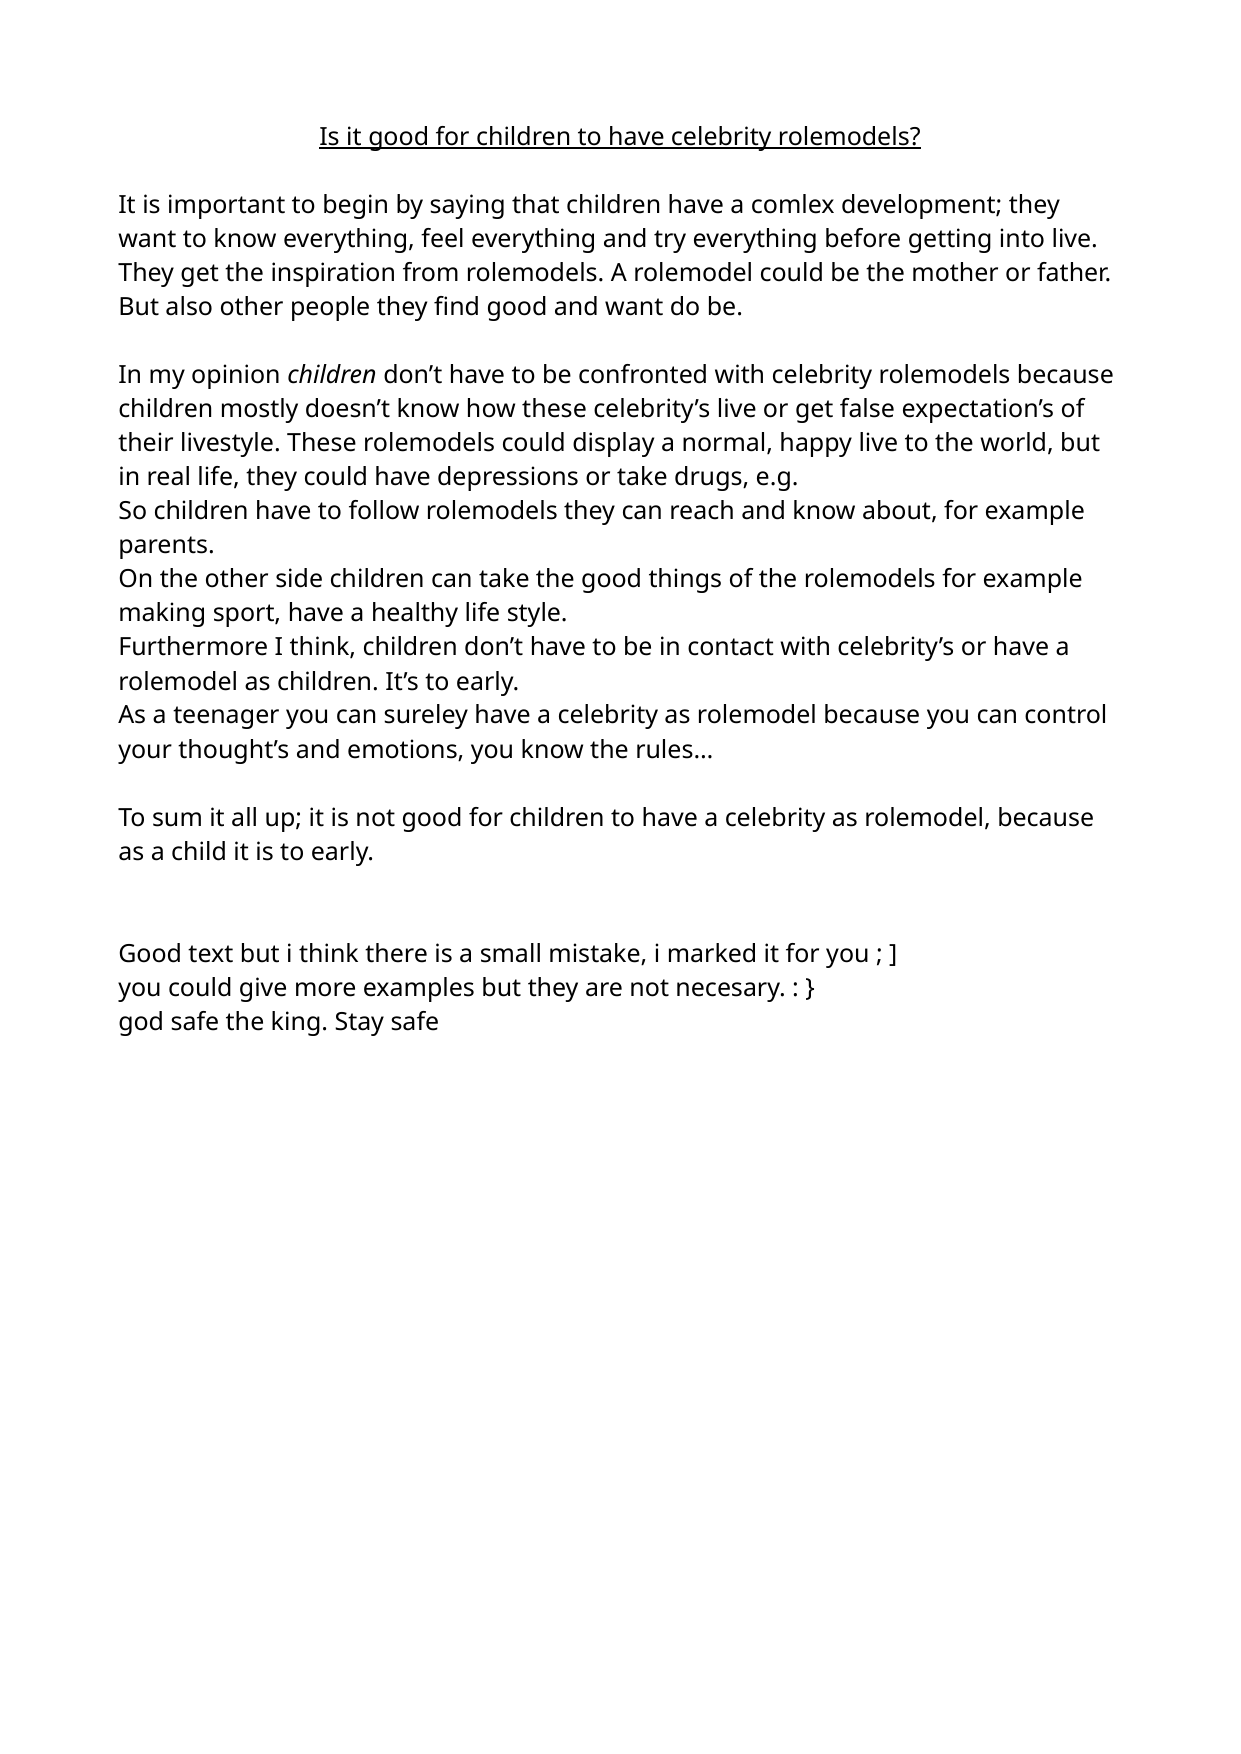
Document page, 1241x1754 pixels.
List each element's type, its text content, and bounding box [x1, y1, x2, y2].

text In my opinion children don’t have to be confronted with celebrity rolemodels because children mostly doesn’t know how these celebrity’s live or get false expectation’s of their livestyle. These rolemodels could display a normal, happy live to the world, but in real life, they could have depressions or take drugs, e.g. [118, 357, 1122, 493]
text So children have to follow rolemodels they can reach and know about, for example parents. [118, 493, 1122, 561]
text As a teenager you can sureley have a celebrity as rolemodel because you can control your thought’s and emotions, you know the rules… [118, 697, 1122, 765]
text god safe the king. Stay safe [118, 1004, 1122, 1038]
text Furthermore I think, children don’t have to be in contact with celebrity’s or have a rolemodel as children. It’s to early. [118, 629, 1122, 697]
text To sum it all up; it is not good for children to have a celebrity as rolemodel, because as a child it is to early. [118, 799, 1122, 867]
text It is important to begin by saying that children have a comlex development; they want to know everything, feel everything and try everything before getting into live. They get the inspiration from rolemodels. A rolemodel could be the mother or father. But also other people they find good and want do be. [118, 186, 1122, 322]
text Is it good for children to have celebrity rolemodels? [118, 118, 1122, 152]
text you could give more examples but they are not necesary. : } [118, 970, 1122, 1004]
text On the other side children can take the good things of the rolemodels for example making sport, have a healthy life style. [118, 561, 1122, 629]
text Good text but i think there is a small mistake, i marked it for you ; ] [118, 936, 1122, 970]
